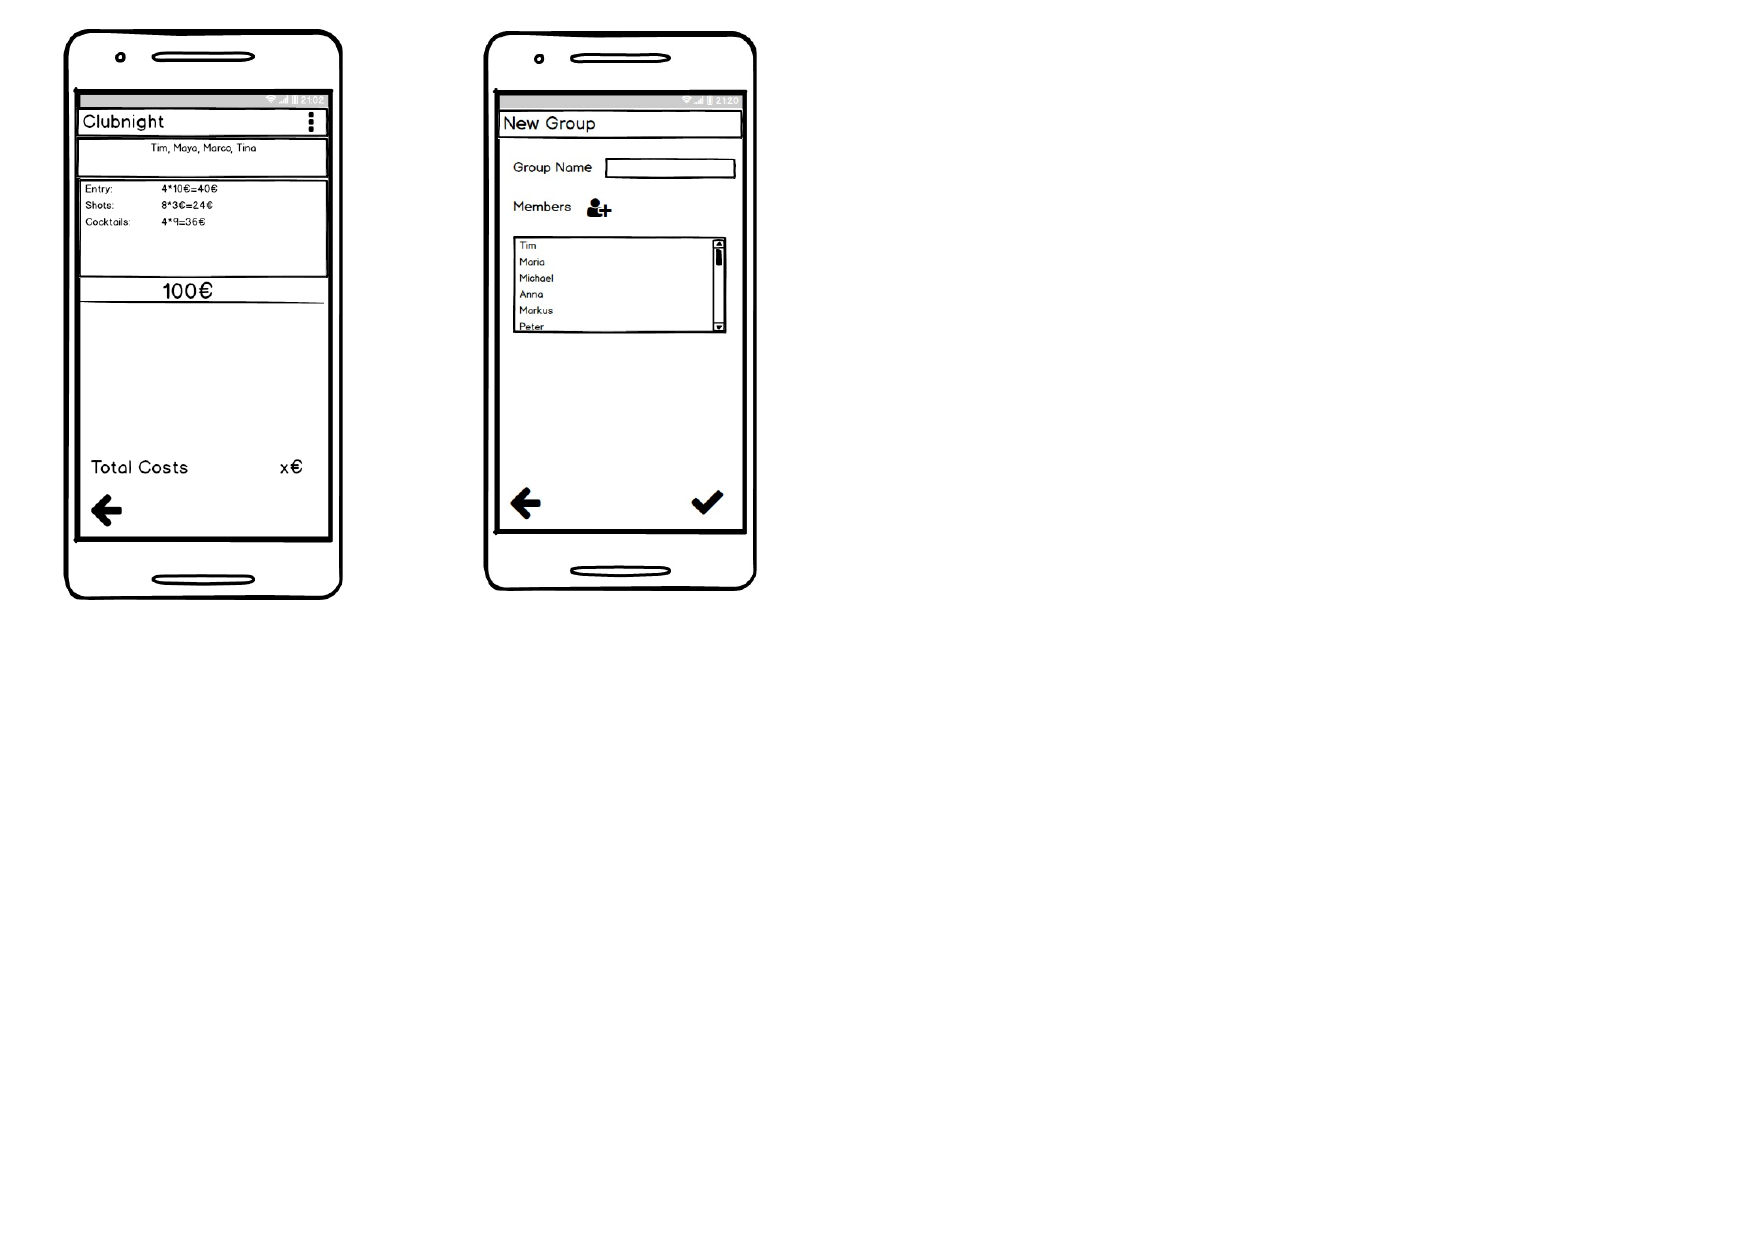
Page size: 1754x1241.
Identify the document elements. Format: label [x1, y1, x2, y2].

picture [482, 31, 757, 591]
picture [62, 29, 343, 600]
